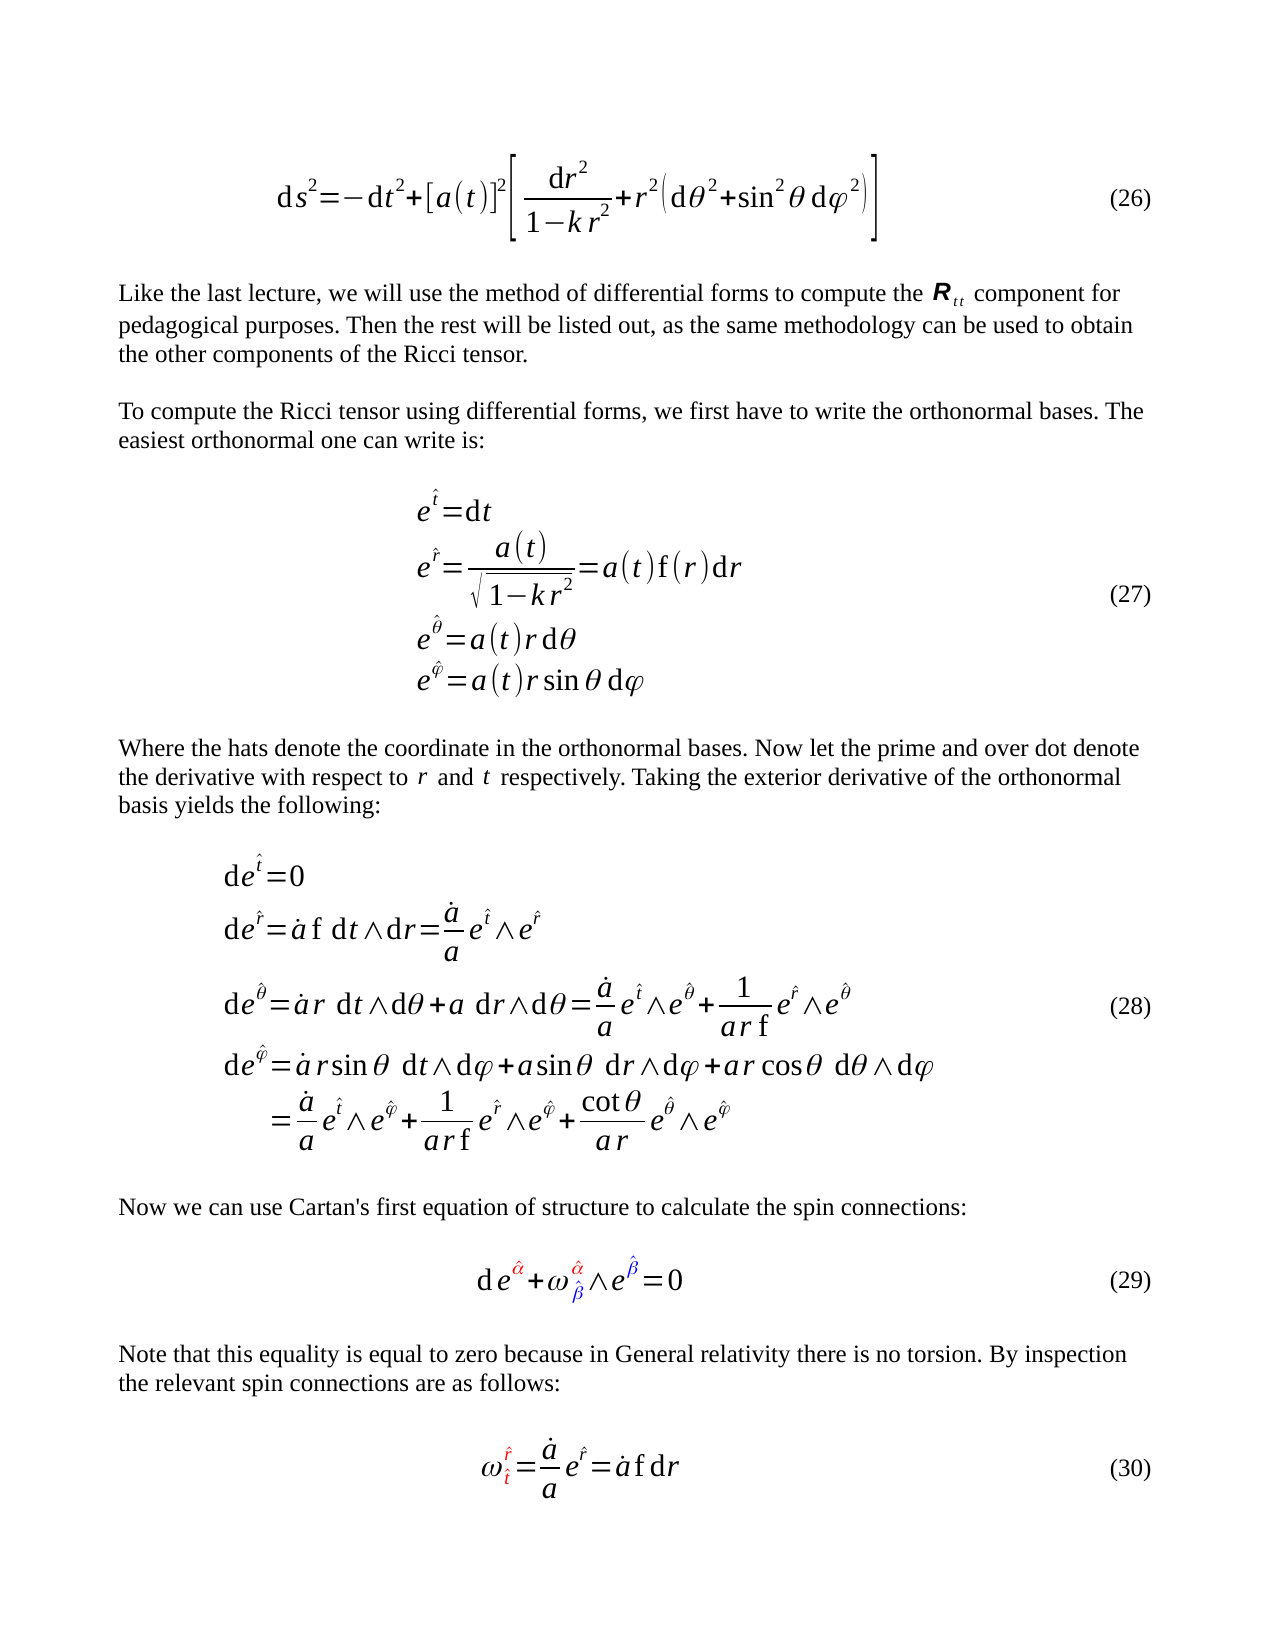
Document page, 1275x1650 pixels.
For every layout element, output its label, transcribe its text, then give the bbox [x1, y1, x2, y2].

text Note that this equality is equal to zero because in General relativity there is no torsion. By inspection the relevant spin connections are as follows: [118, 1339, 1157, 1397]
text Like the last lecture, we will use the method of differential forms to compute thecomponent for pedagogical purposes. Then the rest will be listed out, as the same methodology can be used to obtain the other components of the Ricci tensor. [118, 278, 1157, 368]
text To compute the Ricci tensor using differential forms, we first have to write the orthonormal bases. The easiest orthonormal one can write is: [118, 396, 1157, 454]
table_header [118, 483, 1041, 704]
table_header (30) [1041, 1425, 1157, 1510]
table_header (27) [1041, 483, 1157, 704]
text Now we can use Cartan's first equation of structure to calculate the spin connections: [118, 1192, 1157, 1221]
table_header [118, 848, 1041, 1163]
table_header (28) [1041, 848, 1157, 1163]
table_header (29) [1041, 1250, 1157, 1310]
table_header [118, 1425, 1041, 1510]
table_header [118, 1250, 1041, 1310]
text Where the hats denote the coordinate in the orthonormal bases. Now let the prime and over dot denote the derivative with respect toandrespectively. Taking the exterior derivative of the orthonormal basis yields the following: [118, 733, 1157, 819]
table_header (26) [1041, 147, 1157, 249]
table_header [118, 147, 1041, 249]
